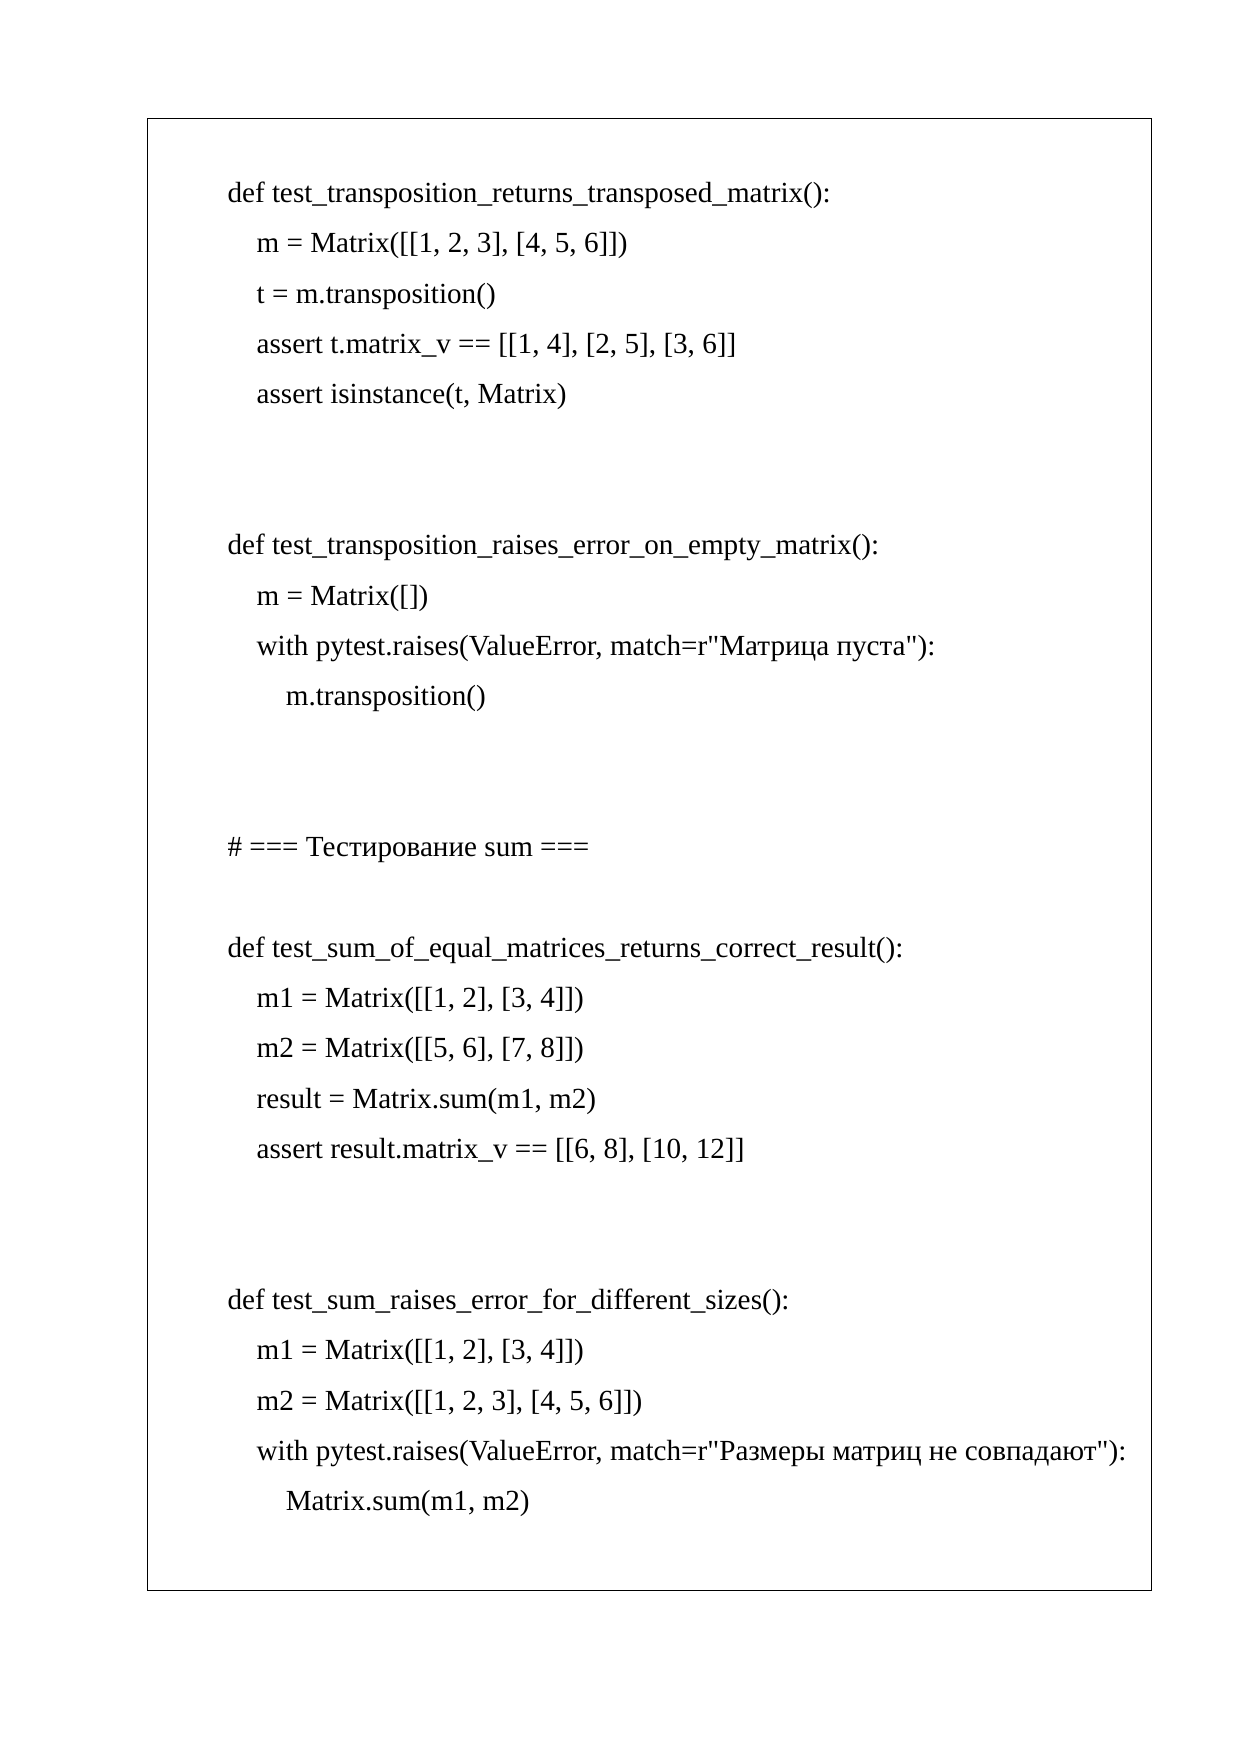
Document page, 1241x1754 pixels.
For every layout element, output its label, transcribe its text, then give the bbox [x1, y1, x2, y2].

table_header def test_transposition_returns_transposed_matrix(): m = Matrix([[1, 2, 3], [4, 5, 6]]) t = m.transposition() assert t.matrix_v == [[1, 4], [2, 5], [3, 6]] assert isinstance(t, Matrix) def test_transposition_raises_error_on_empty_matrix(): m = Matrix([]) with pytest.raises(ValueError, match=r"Матрица пуста"): m.transposition() # === Тестирование sum === def test_sum_of_equal_matrices_returns_correct_result(): m1 = Matrix([[1, 2], [3, 4]]) m2 = Matrix([[5, 6], [7, 8]]) result = Matrix.sum(m1, m2) assert result.matrix_v == [[6, 8], [10, 12]] def test_sum_raises_error_for_different_sizes(): m1 = Matrix([[1, 2], [3, 4]]) m2 = Matrix([[1, 2, 3], [4, 5, 6]]) with pytest.raises(ValueError, match=r"Размеры матриц не совпадают"): Matrix.sum(m1, m2) [148, 119, 1151, 1589]
